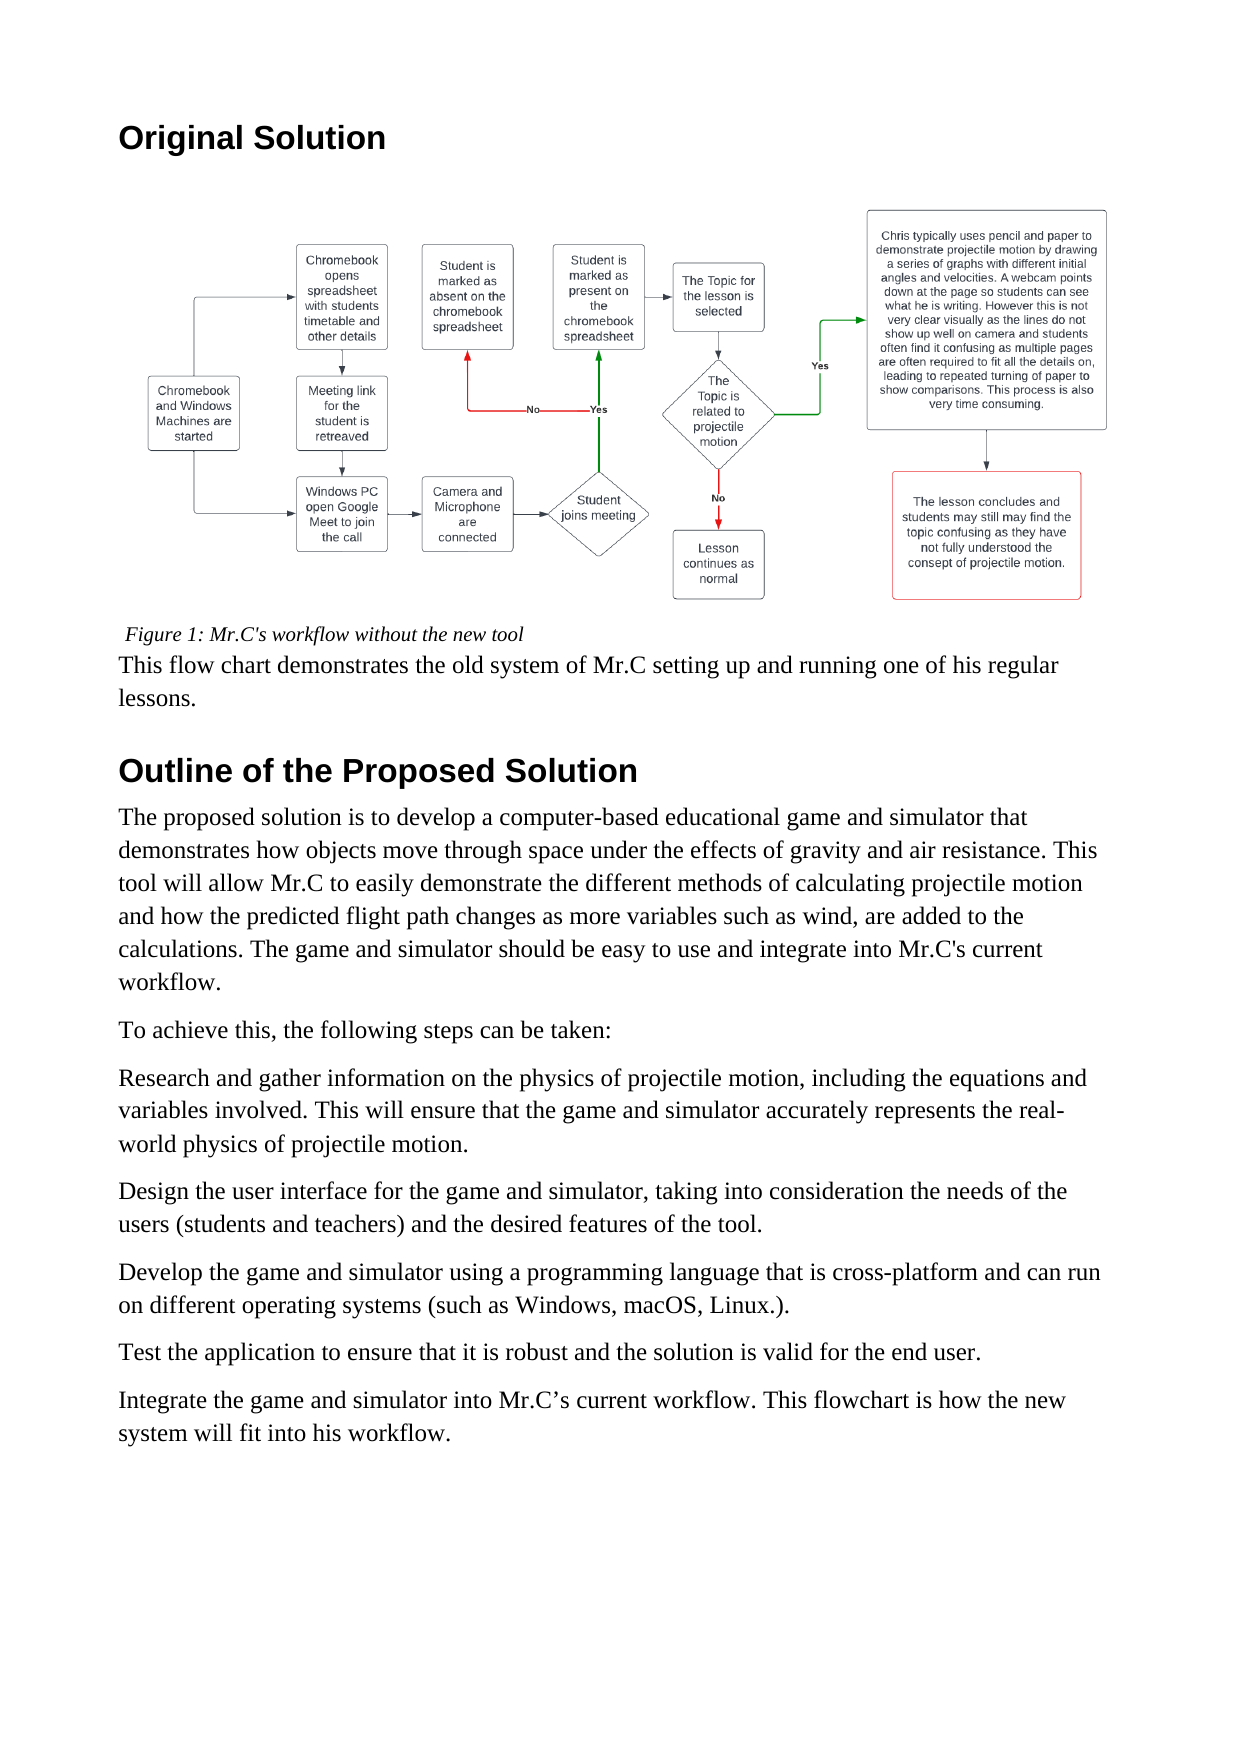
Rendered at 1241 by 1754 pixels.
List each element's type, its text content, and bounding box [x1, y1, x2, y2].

text Research and gather information on the physics of projectile motion, including the equations and variables involved. This will ensure that the game and simulator accurately represents the real-world physics of projectile motion. [118, 1063, 1122, 1157]
text Figure 1: Mr.C's workflow without the new tool [125, 622, 1129, 646]
text To achieve this, the following steps can be taken: [118, 1015, 1122, 1044]
text Test the application to ensure that it is robust and the solution is valid for the end user. [118, 1337, 1122, 1366]
text Develop the game and simulator using a programming language that is cross-platform and can run on different operating systems (such as Windows, macOS, Linux.). [118, 1257, 1122, 1319]
subtitle Outline of the Proposed Solution [118, 751, 1122, 790]
subtitle Original Solution [118, 118, 1122, 157]
text The proposed solution is to develop a computer-based educational game and simulator that demonstrates how objects move through space under the effects of gravity and air resistance. This tool will allow Mr.C to easily demonstrate the different methods of calculating projectile motion and how the predicted flight path changes as more variables such as wind, are added to the calculations. The game and simulator should be easy to use and integrate into Mr.C's current workflow. [118, 802, 1122, 996]
text Integrate the game and simulator into Mr.C’s current workflow. This flowchart is how the new system will fit into his workflow. [118, 1385, 1122, 1447]
text Design the user interface for the game and simulator, taking into consideration the needs of the users (students and teachers) and the desired features of the tool. [118, 1176, 1122, 1238]
text This flow chart demonstrates the old system of Mr.C setting up and running one of his regular lessons. [118, 169, 1129, 712]
picture [125, 187, 1129, 622]
